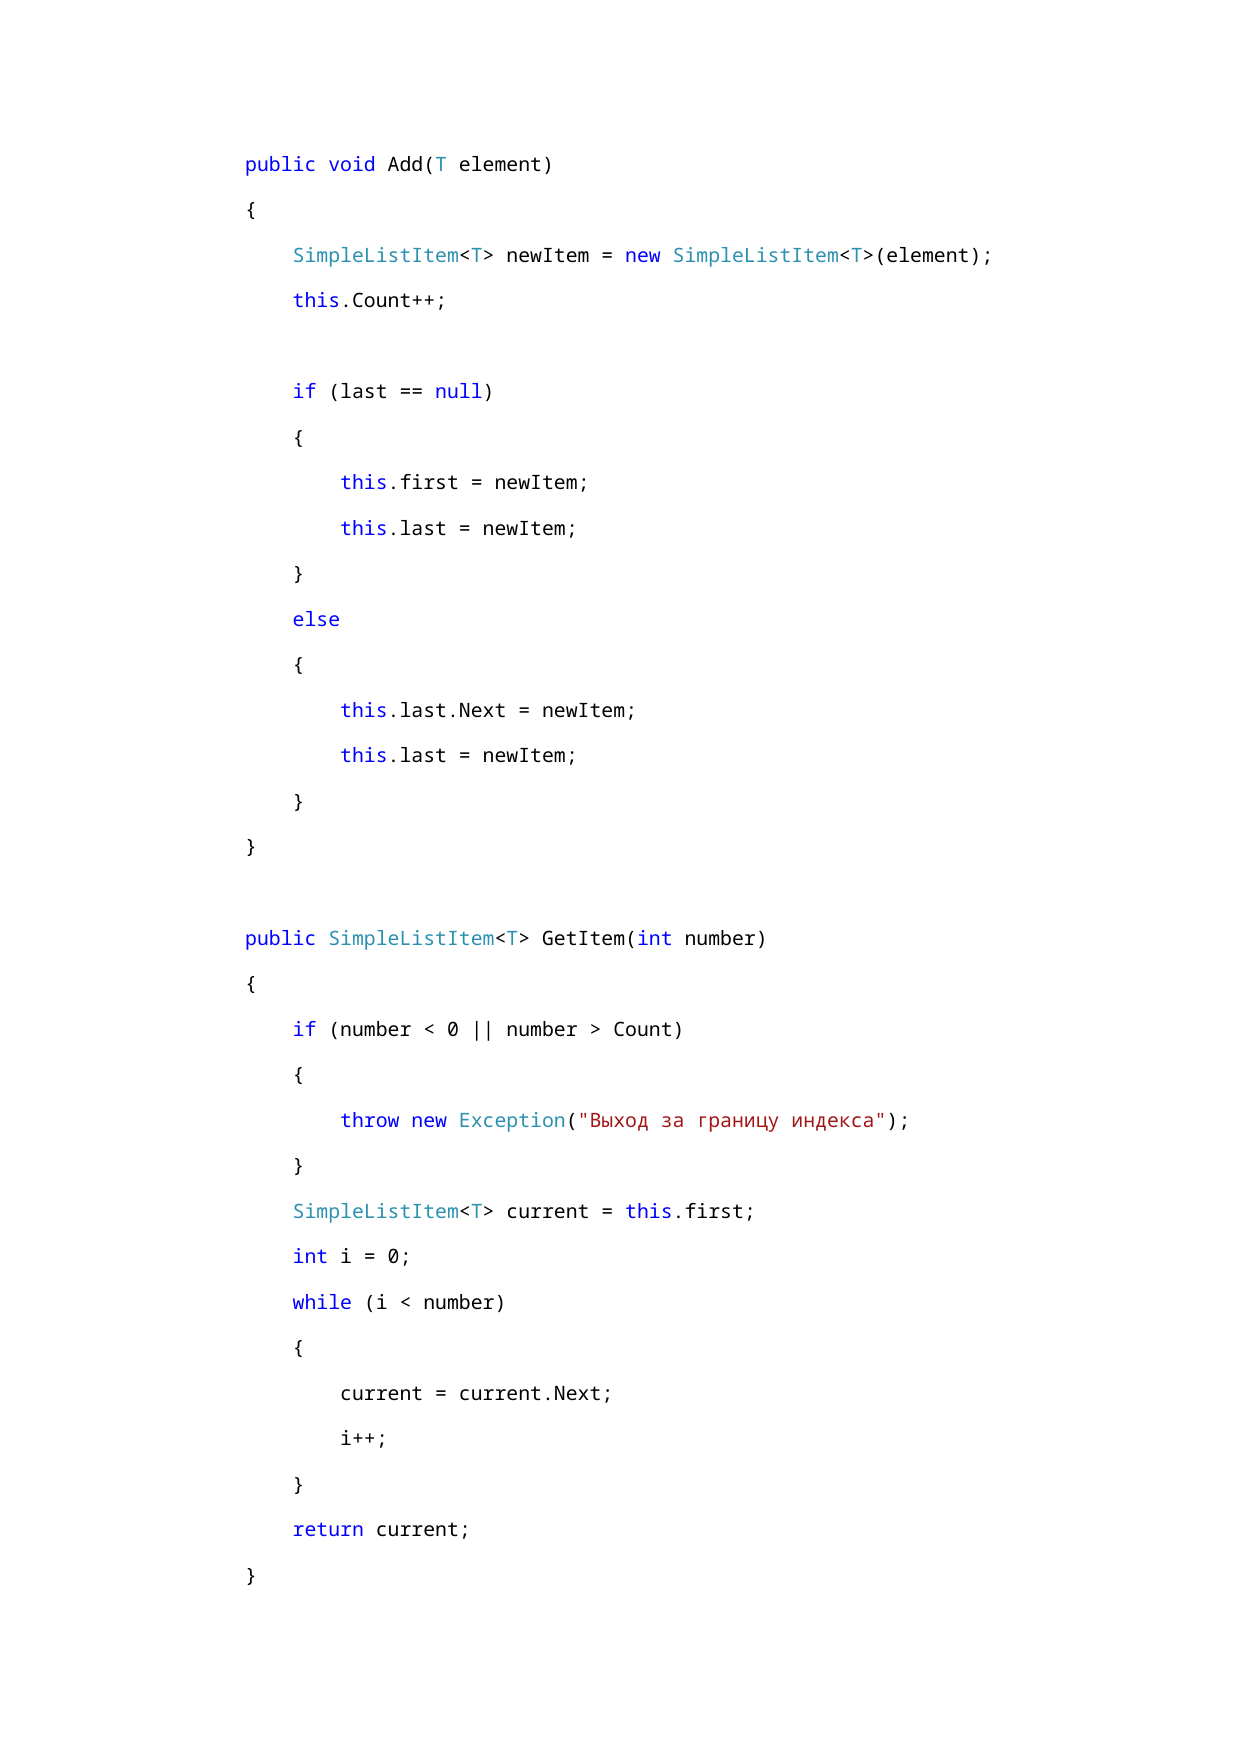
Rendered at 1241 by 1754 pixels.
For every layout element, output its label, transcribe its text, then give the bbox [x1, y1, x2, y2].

text current = current.Next; [150, 1379, 1090, 1406]
text this.last.Next = newItem; [150, 696, 1090, 723]
text this.first = newItem; [150, 469, 1090, 496]
text while (i < number) [150, 1288, 1090, 1315]
text { [150, 969, 1090, 996]
text if (number < 0 || number > Count) [150, 1015, 1090, 1042]
text this.last = newItem; [150, 514, 1090, 541]
text else [150, 605, 1090, 632]
text return current; [150, 1516, 1090, 1543]
text SimpleListItem<T> current = this.first; [150, 1197, 1090, 1224]
text throw new Exception("Выход за границу индекса"); [150, 1106, 1090, 1133]
text { [150, 1060, 1090, 1087]
text SimpleListItem<T> newItem = new SimpleListItem<T>(element); [150, 241, 1090, 268]
text { [150, 1333, 1090, 1361]
text i++; [150, 1424, 1090, 1452]
text } [150, 787, 1090, 814]
text this.last = newItem; [150, 742, 1090, 769]
text } [150, 1561, 1090, 1588]
text { [150, 651, 1090, 678]
text } [150, 833, 1090, 860]
text } [150, 560, 1090, 587]
text } [150, 1470, 1090, 1497]
text { [150, 196, 1090, 222]
text public void Add(T element) [150, 150, 1090, 177]
text int i = 0; [150, 1242, 1090, 1269]
text public SimpleListItem<T> GetItem(int number) [150, 924, 1090, 951]
text this.Count++; [150, 287, 1090, 313]
text { [150, 423, 1090, 450]
text } [150, 1151, 1090, 1178]
text if (last == null) [150, 378, 1090, 404]
